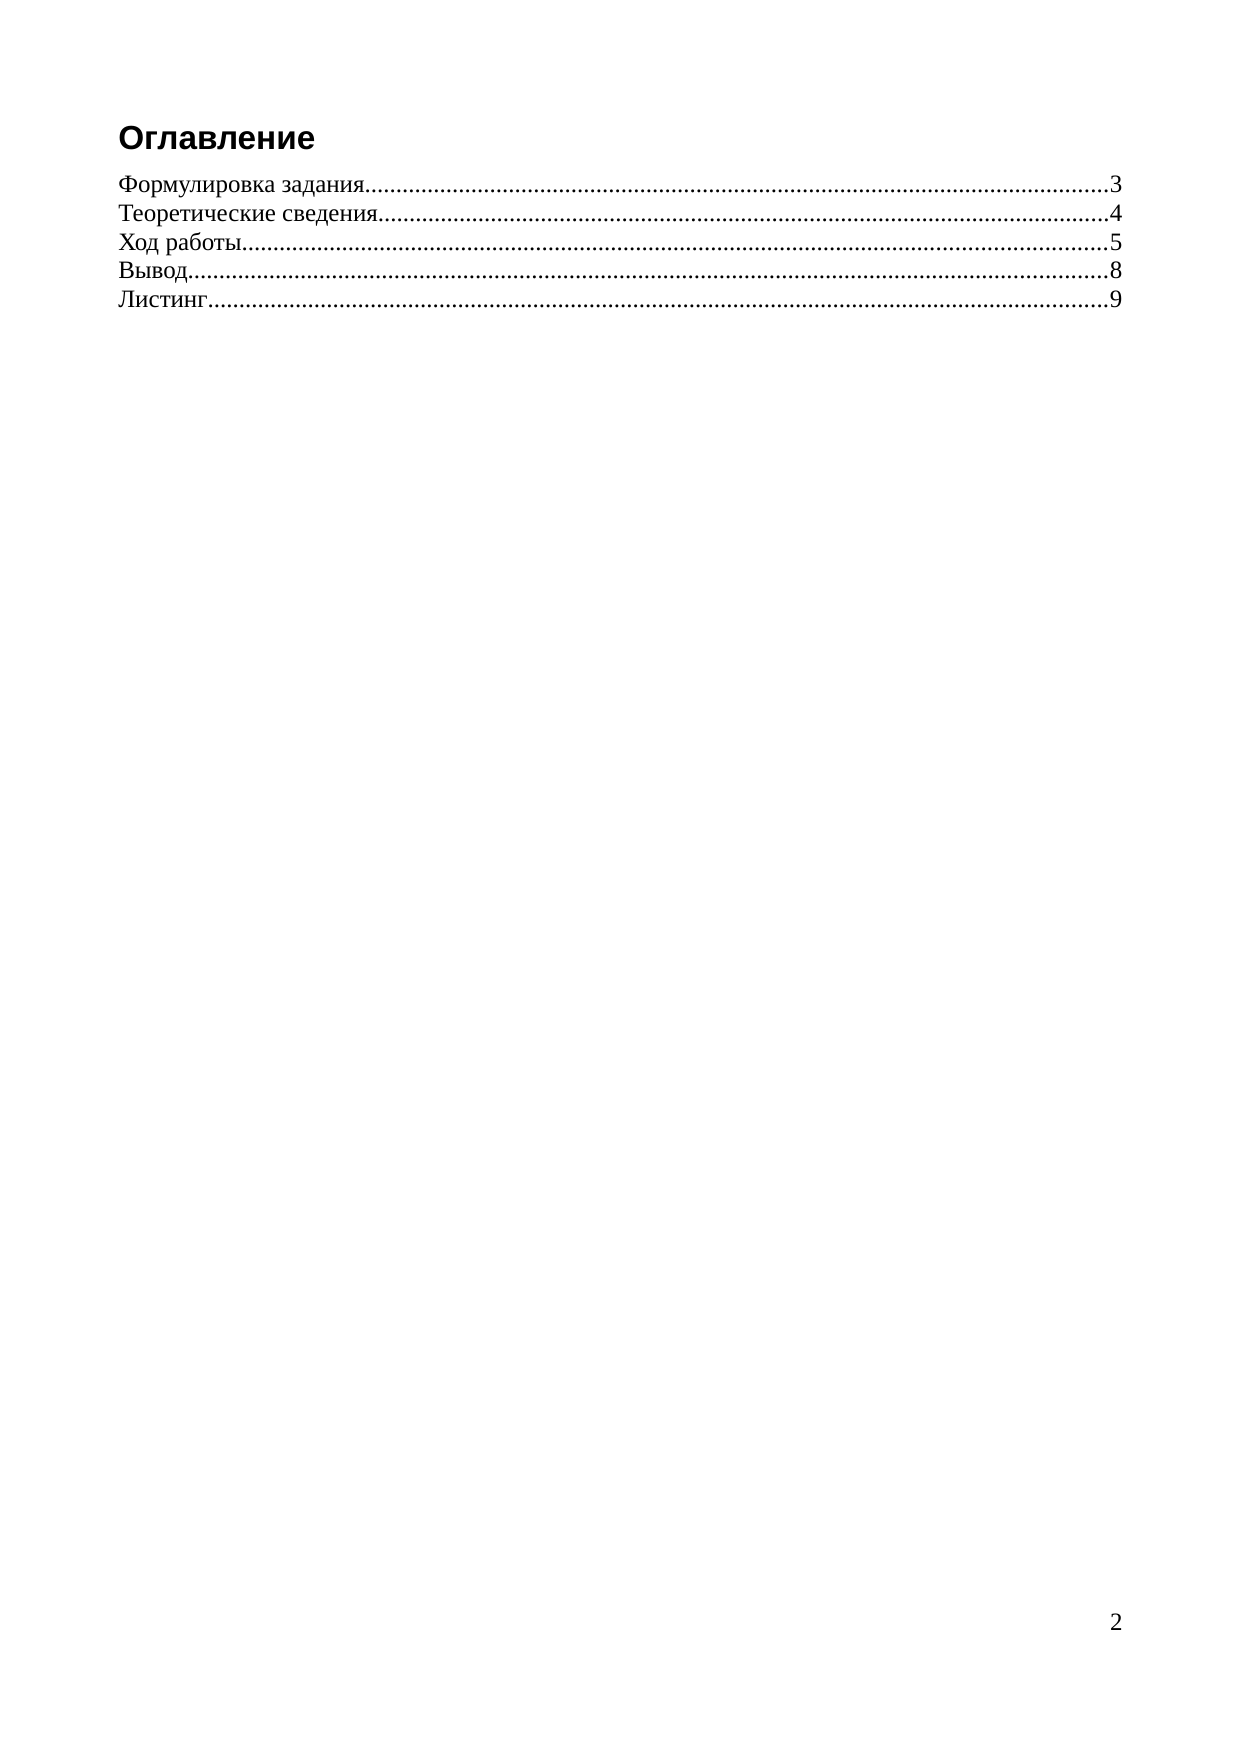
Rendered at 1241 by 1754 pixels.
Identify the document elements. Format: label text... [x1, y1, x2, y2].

text Вывод 8 [118, 255, 1122, 284]
subtitle Оглавление [118, 118, 1122, 157]
text Листинг 9 [118, 284, 1122, 313]
text Ход работы 5 [118, 227, 1122, 255]
text Формулировка задания 3 [118, 169, 1122, 198]
text Теоретические сведения 4 [118, 198, 1122, 227]
